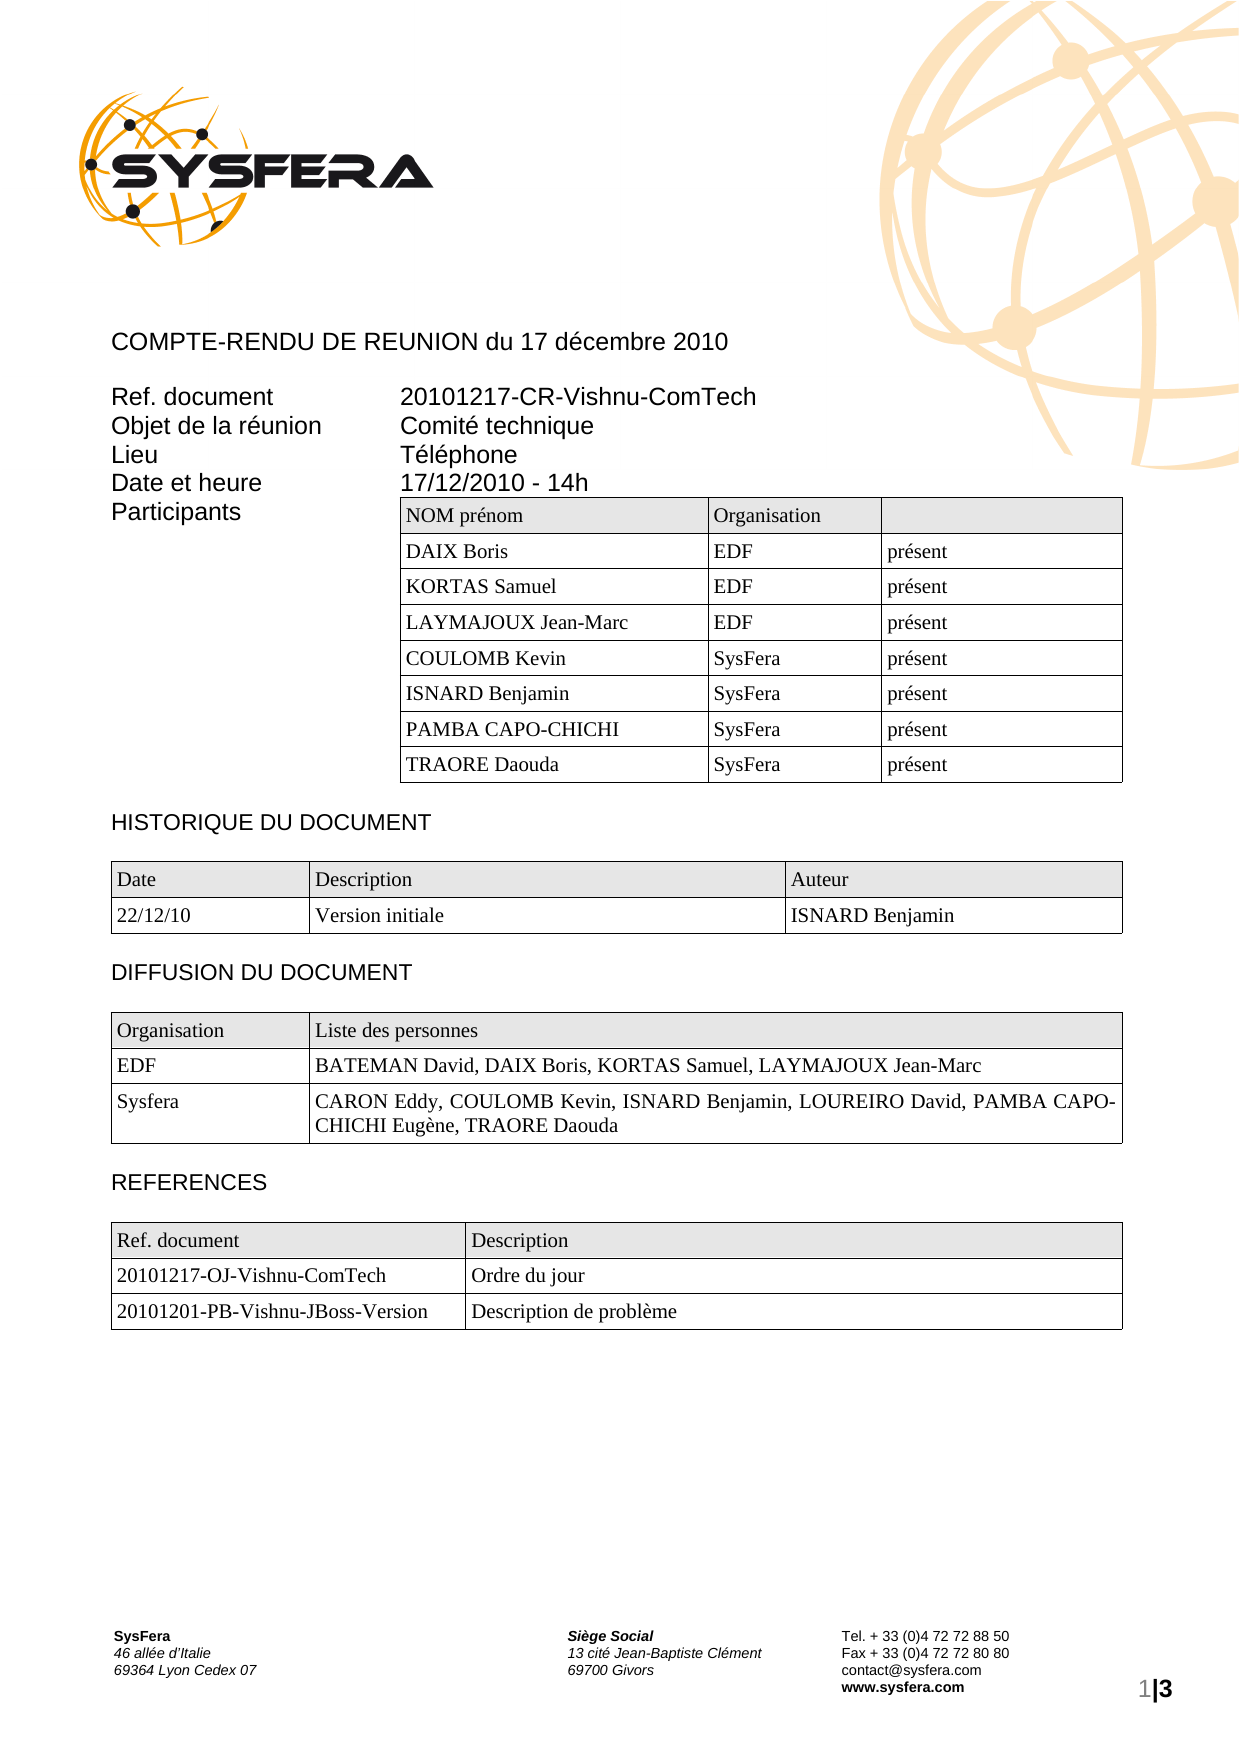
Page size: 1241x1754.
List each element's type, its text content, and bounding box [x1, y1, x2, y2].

table_cell EDF [709, 605, 881, 639]
table_cell EDF [709, 569, 881, 604]
table_cell EDF [709, 534, 881, 568]
text HISTORIQUE DU DOCUMENT [111, 809, 1122, 835]
table_header [882, 498, 1122, 533]
table_cell 17/12/2010 - 14h [400, 472, 1122, 497]
table_cell ISNARD Benjamin [786, 898, 1122, 933]
table_cell présent [882, 569, 1122, 604]
table_cell Participants [111, 497, 400, 782]
table_cell COULOMB Kevin [401, 641, 708, 675]
table_header Ref. document [112, 1223, 465, 1257]
table_cell ISNARD Benjamin [401, 676, 708, 711]
table_cell 20101201-PB-Vishnu-JBoss-Version [112, 1294, 465, 1329]
table_cell présent [882, 534, 1122, 568]
table_cell PAMBA CAPO-CHICHI [401, 712, 708, 746]
table_cell EDF [112, 1049, 309, 1083]
table_cell SysFera [709, 641, 881, 675]
table_header Organisation [709, 498, 881, 533]
table_cell DAIX Boris [401, 534, 708, 568]
table_cell SysFera [709, 712, 881, 746]
table_cell TRAORE Daouda [401, 747, 708, 782]
table_header Description [466, 1223, 1122, 1257]
table_cell Description de problème [466, 1294, 1122, 1329]
table_cell Ordre du jour [466, 1259, 1122, 1293]
text REFERENCES [111, 1169, 1122, 1196]
table_cell présent [882, 641, 1122, 675]
table_cell présent [882, 747, 1122, 782]
table_header NOM prénom [401, 498, 708, 533]
table_cell 22/12/10 [112, 898, 309, 933]
table_cell BATEMAN David, DAIX Boris, KORTAS Samuel, LAYMAJOUX Jean-Marc [310, 1049, 1122, 1083]
table_cell SysFera [709, 676, 881, 711]
table_cell LAYMAJOUX Jean-Marc [401, 605, 708, 639]
table_cell Sysfera [112, 1084, 309, 1143]
table_header Auteur [786, 862, 1122, 897]
table_cell KORTAS Samuel [401, 569, 708, 604]
table_header Description [310, 862, 785, 897]
table_cell présent [882, 712, 1122, 746]
table_cell 20101217-OJ-Vishnu-ComTech [112, 1259, 465, 1293]
text DIFFUSION DU DOCUMENT [111, 959, 1122, 985]
table_header Date [112, 862, 309, 897]
table_cell Date et heure [111, 472, 400, 497]
table_header Liste des personnes [310, 1013, 1122, 1047]
table_cell présent [882, 676, 1122, 711]
table_cell présent [882, 605, 1122, 639]
picture [2, 1, 1239, 470]
table_cell SysFera [709, 747, 881, 782]
table_header Organisation [112, 1013, 309, 1047]
table_cell CARON Eddy, COULOMB Kevin, ISNARD Benjamin, LOUREIRO David, PAMBA CAPO-CHICHI Eugène, TRAORE Daouda [310, 1084, 1122, 1143]
table_cell Version initiale [310, 898, 785, 933]
